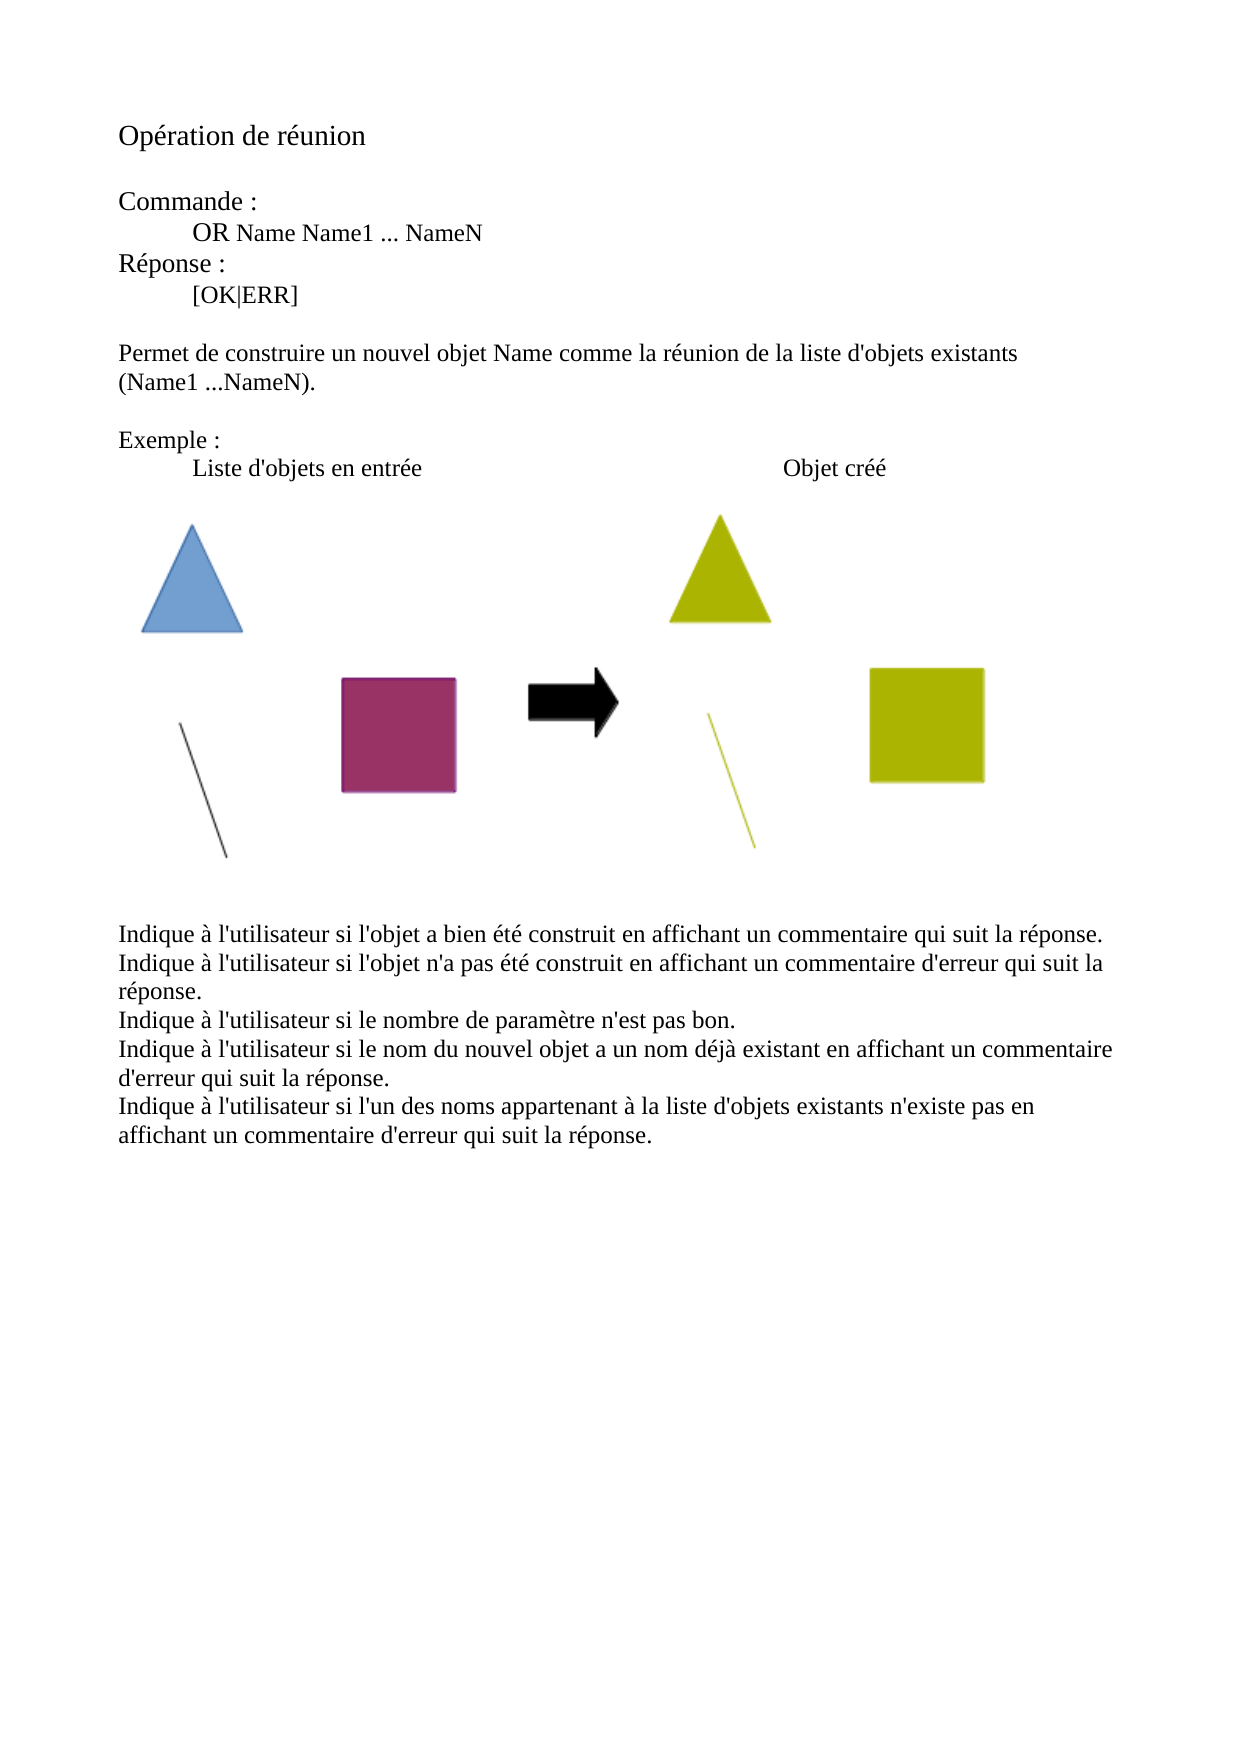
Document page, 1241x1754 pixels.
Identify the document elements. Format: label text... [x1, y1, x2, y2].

picture [118, 482, 1017, 891]
text [OK|ERR] [118, 279, 1122, 310]
text Liste d'objets en entrée Objet créé [118, 453, 1122, 482]
text Indique à l'utilisateur si l'un des noms appartenant à la liste d'objets existants n'existe pas en affichant un commentaire d'erreur qui suit la réponse. [118, 1091, 1122, 1149]
text Opération de réunion [118, 118, 1122, 152]
text Indique à l'utilisateur si le nom du nouvel objet a un nom déjà existant en affichant un commentaire d'erreur qui suit la réponse. [118, 1034, 1122, 1091]
text Commande : [118, 185, 1122, 216]
text Permet de construire un nouvel objet Name comme la réunion de la liste d'objets existants (Name1 ...NameN). [118, 338, 1122, 396]
text Réponse : [118, 247, 1122, 279]
text OR Name Name1 ... NameN [118, 216, 1122, 247]
text Exemple : [118, 425, 1122, 453]
text Indique à l'utilisateur si l'objet n'a pas été construit en affichant un commentaire d'erreur qui suit la réponse. [118, 948, 1122, 1005]
text Indique à l'utilisateur si l'objet a bien été construit en affichant un commentaire qui suit la réponse. [118, 919, 1122, 948]
text Indique à l'utilisateur si le nombre de paramètre n'est pas bon. [118, 1005, 1122, 1034]
